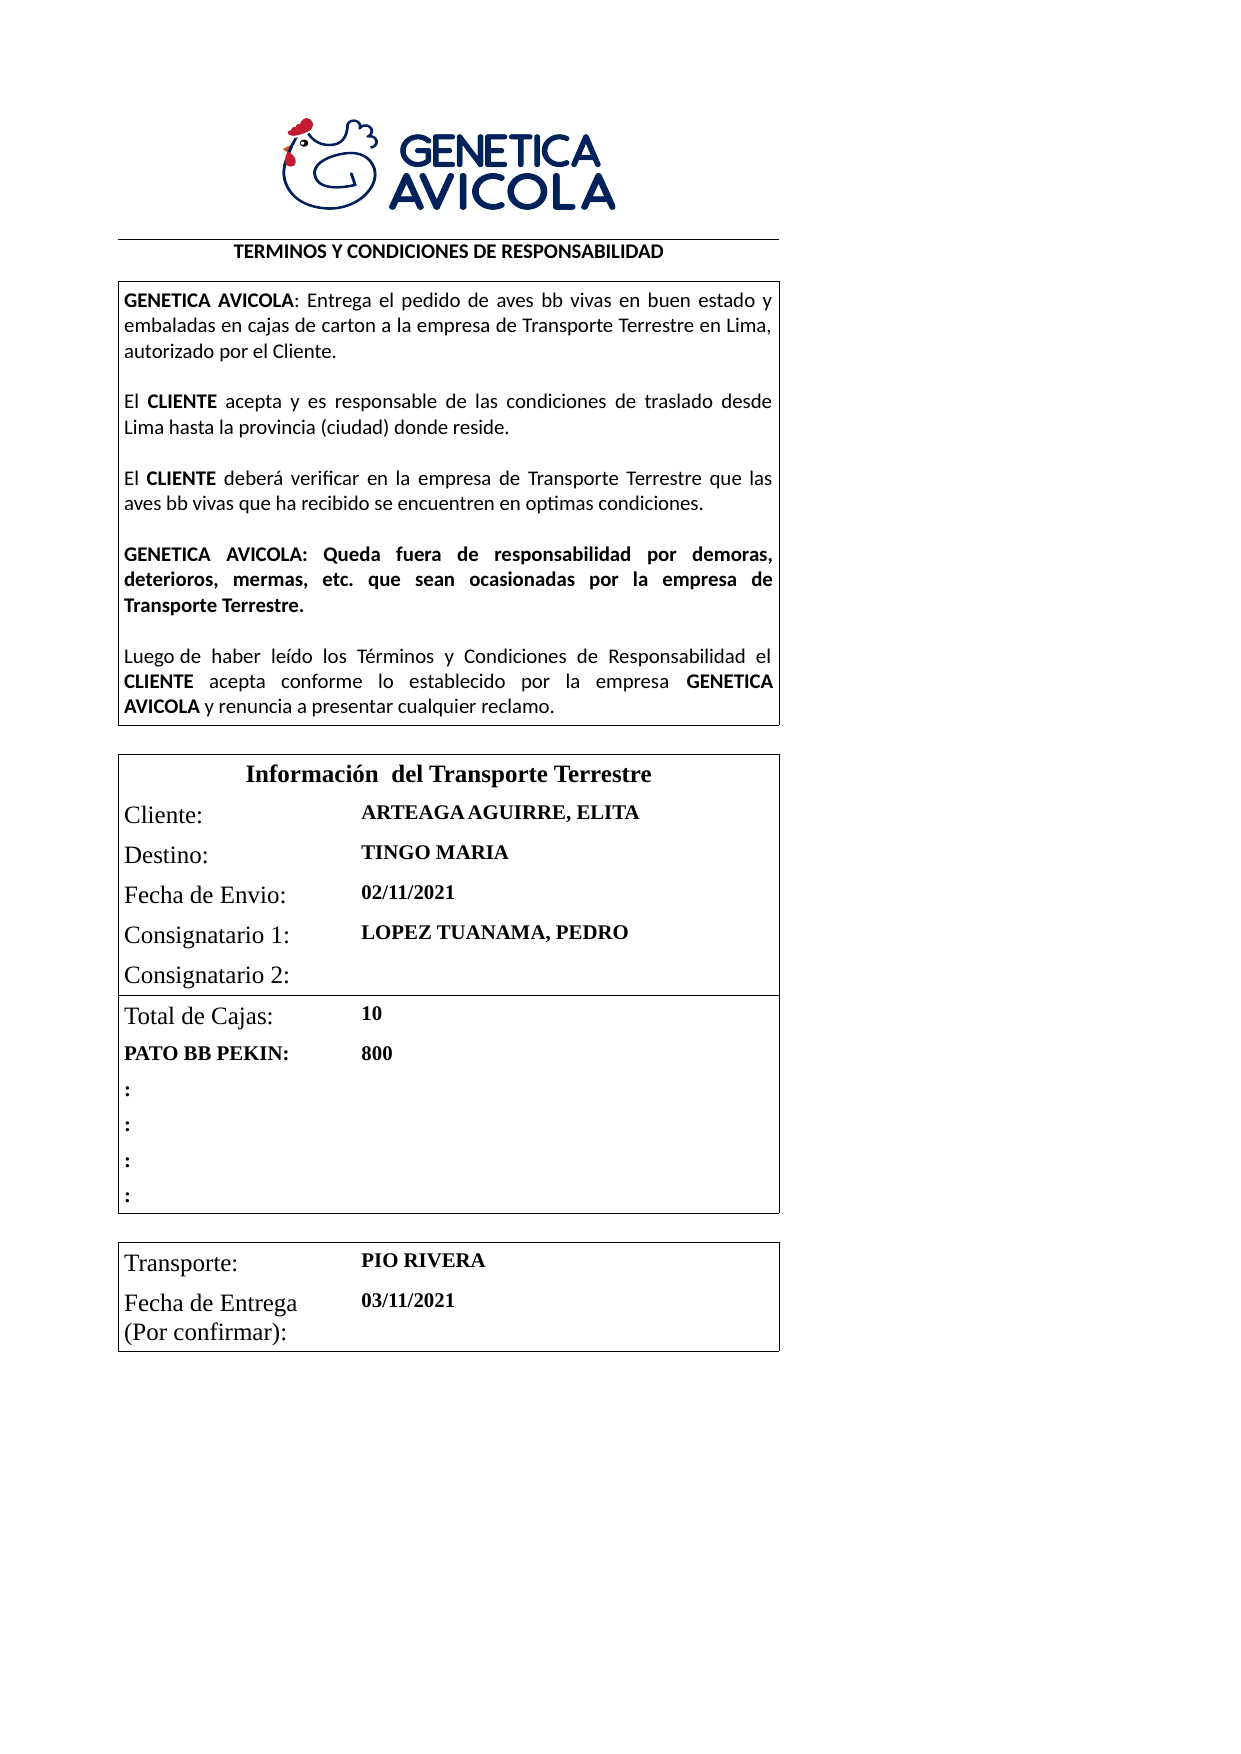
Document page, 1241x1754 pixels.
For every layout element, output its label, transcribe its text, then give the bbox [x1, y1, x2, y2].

table_cell Cliente: [119, 794, 356, 834]
table_cell : [119, 1106, 356, 1142]
table_cell 03/11/2021 [356, 1282, 779, 1351]
table_cell [356, 955, 779, 995]
picture [282, 118, 616, 210]
table_cell GENETICA AVICOLA: Entrega el pedido de aves bb vivas en buen estado y embaladas en cajas de carton a la empresa de Transporte Terrestre en Lima, autorizado por el Cliente. El CLIENTE acepta y es responsable de las condiciones de traslado desde Lima hasta la provincia (ciudad) donde reside. El CLIENTE deberá verificar en la empresa de Transporte Terrestre que las aves bb vivas que ha recibido se encuentren en optimas condiciones. GENETICA AVICOLA: Queda fuera de responsabilidad por demoras, deterioros, mermas, etc. que sean ocasionadas por la empresa de Transporte Terrestre. Luego de haber leído los Términos y Condiciones de Responsabilidad el CLIENTE acepta conforme lo establecido por la empresa GENETICA AVICOLA y renuncia a presentar cualquier reclamo. [119, 282, 779, 725]
table_cell LOPEZ TUANAMA, PEDRO [356, 915, 779, 955]
table_cell PATO BB PEKIN: [119, 1035, 356, 1071]
table_header Información del Transporte Terrestre [119, 755, 779, 794]
table_cell [356, 1142, 779, 1177]
table_cell 10 [356, 996, 779, 1035]
table_cell : [119, 1178, 356, 1213]
table_cell PIO RIVERA [356, 1243, 779, 1282]
table_cell Fecha de Entrega (Por confirmar): [119, 1282, 356, 1351]
table_cell : [119, 1071, 356, 1106]
table_cell Total de Cajas: [119, 996, 356, 1035]
table_cell 02/11/2021 [356, 874, 779, 914]
table_cell [356, 1178, 779, 1213]
table_cell ARTEAGA AGUIRRE, ELITA [356, 794, 779, 834]
table_cell [118, 1214, 356, 1242]
table_cell TINGO MARIA [356, 834, 779, 874]
table_header TERMINOS Y CONDICIONES DE RESPONSABILIDAD [118, 240, 779, 281]
table_cell [356, 1214, 779, 1242]
table_cell [356, 1106, 779, 1142]
table_cell [356, 1071, 779, 1106]
table_cell 800 [356, 1035, 779, 1071]
table_cell Destino: [119, 834, 356, 874]
table_cell : [119, 1142, 356, 1177]
table_cell Consignatario 2: [119, 955, 356, 995]
table_cell Transporte: [119, 1243, 356, 1282]
table_cell Fecha de Envio: [119, 874, 356, 914]
table_cell Consignatario 1: [119, 915, 356, 955]
